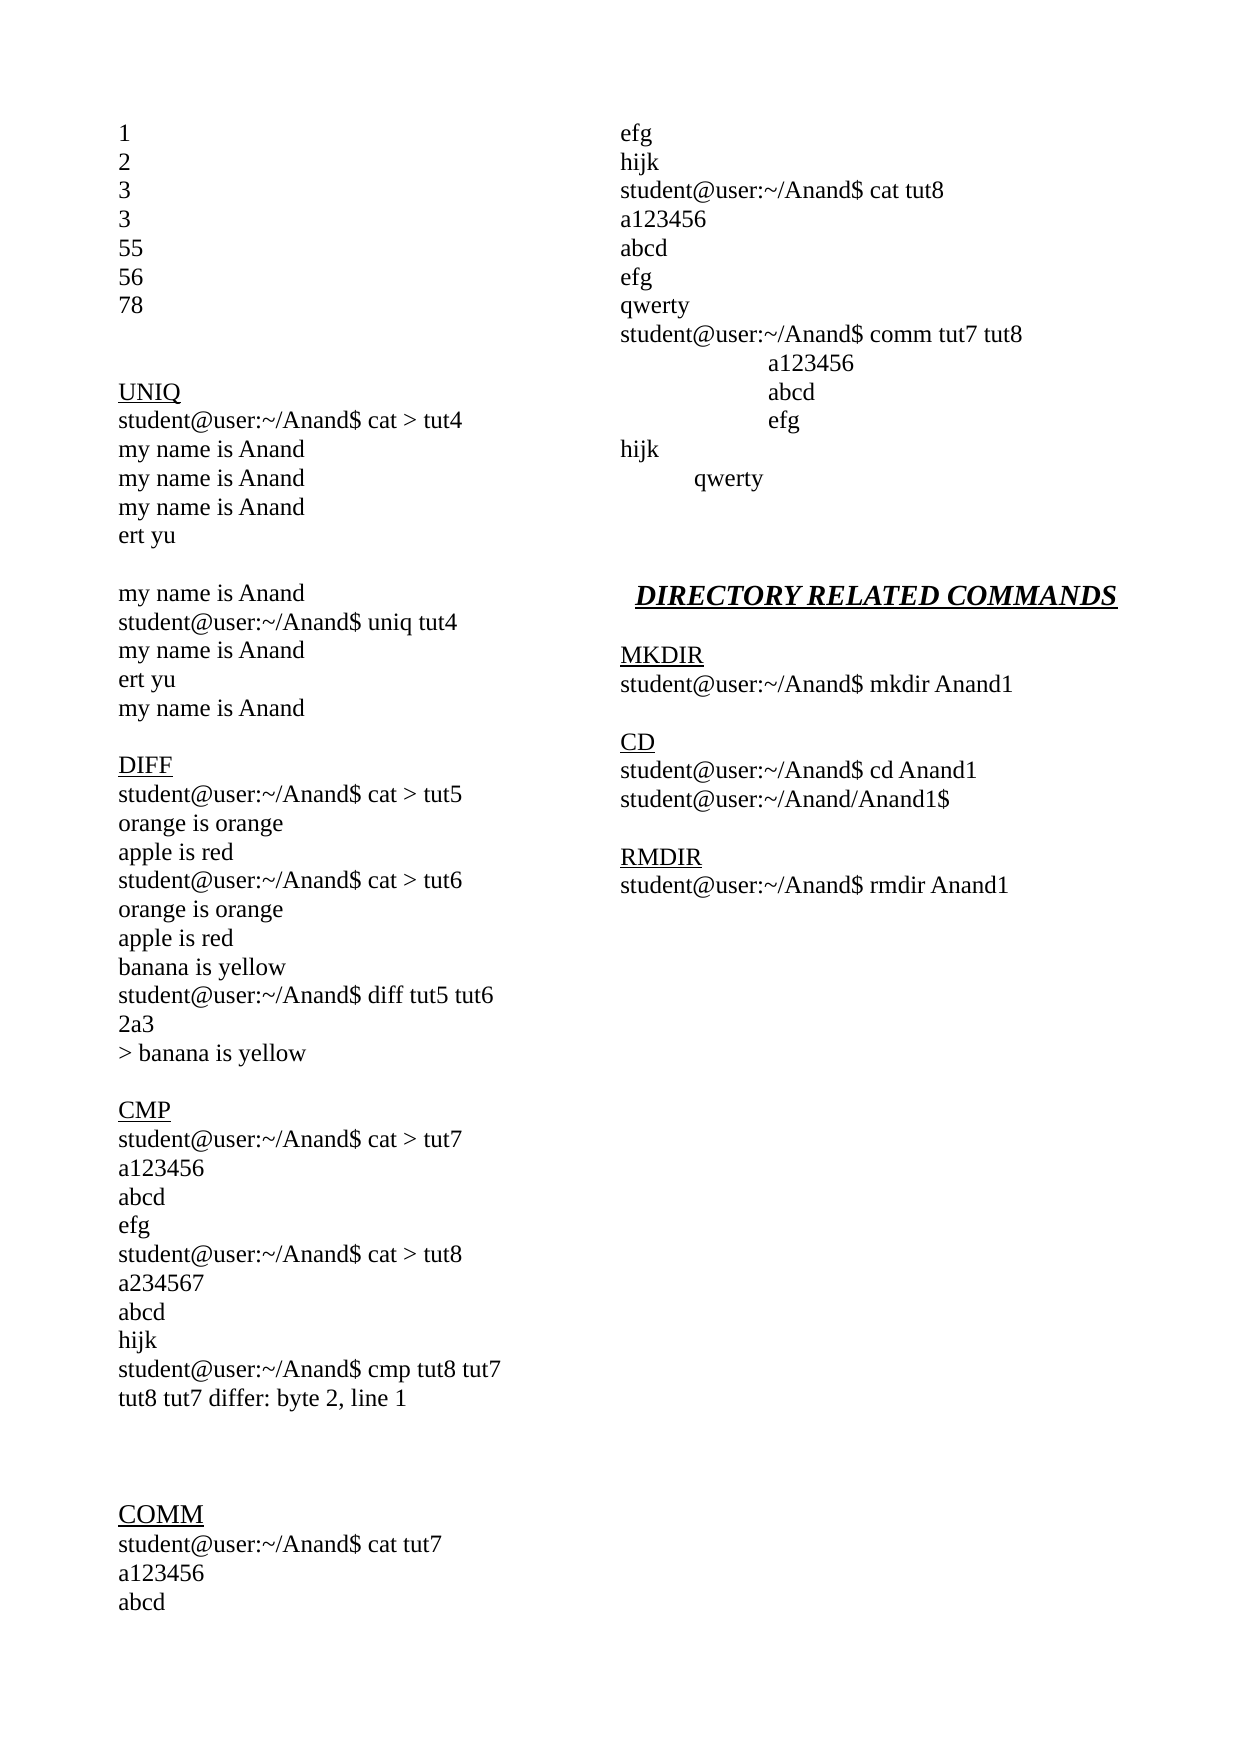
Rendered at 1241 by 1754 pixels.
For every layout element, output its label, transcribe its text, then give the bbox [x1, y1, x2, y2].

text 1 [118, 118, 620, 147]
text qwerty [620, 463, 1122, 492]
text a123456 [620, 204, 1122, 233]
text a123456 [118, 1153, 620, 1182]
text orange is orange [118, 894, 620, 923]
text my name is Anand [118, 463, 620, 492]
text student@user:~/Anand$ diff tut5 tut6 [118, 981, 620, 1009]
text student@user:~/Anand$ rmdir Anand1 [620, 870, 1122, 899]
text RMDIR [620, 842, 1122, 870]
text 55 [118, 233, 620, 262]
text 78 [118, 291, 620, 319]
text student@user:~/Anand$ cat > tut7 [118, 1124, 620, 1153]
text abcd [620, 377, 1122, 406]
text orange is orange [118, 808, 620, 837]
text > banana is yellow [118, 1038, 620, 1067]
text student@user:~/Anand$ cat tut8 [620, 176, 1122, 204]
text student@user:~/Anand$ cat > tut8 [118, 1239, 620, 1268]
text hijk [620, 434, 1122, 463]
text student@user:~/Anand$ cat > tut6 [118, 866, 620, 894]
text efg [620, 118, 1122, 147]
text ert yu [118, 664, 620, 693]
text student@user:~/Anand$ cat tut7 [118, 1529, 620, 1558]
text student@user:~/Anand$ comm tut7 tut8 [620, 319, 1122, 348]
text my name is Anand [118, 693, 620, 722]
text abcd [118, 1297, 620, 1326]
text CMP [118, 1096, 620, 1124]
text abcd [118, 1587, 620, 1616]
text a123456 [620, 348, 1122, 377]
text student@user:~/Anand$ cat > tut5 [118, 779, 620, 808]
text hijk [118, 1326, 620, 1354]
text COMM [118, 1498, 620, 1529]
text tut8 tut7 differ: byte 2, line 1 [118, 1383, 620, 1412]
text apple is red [118, 923, 620, 952]
text a234567 [118, 1268, 620, 1297]
text 3 [118, 176, 620, 204]
text student@user:~/Anand$ cmp tut8 tut7 [118, 1354, 620, 1383]
text student@user:~/Anand$ mkdir Anand1 [620, 669, 1122, 698]
text DIFF [118, 751, 620, 779]
text abcd [118, 1182, 620, 1211]
text 56 [118, 262, 620, 291]
text 2a3 [118, 1009, 620, 1038]
text student@user:~/Anand/Anand1$ [620, 784, 1122, 813]
text abcd [620, 233, 1122, 262]
text CD [620, 727, 1122, 755]
text student@user:~/Anand$ cat > tut4 [118, 406, 620, 434]
text my name is Anand [118, 434, 620, 463]
text efg [620, 406, 1122, 434]
text apple is red [118, 837, 620, 866]
text DIRECTORY RELATED COMMANDS [620, 578, 1122, 612]
text my name is Anand [118, 578, 620, 607]
text my name is Anand [118, 636, 620, 664]
text efg [620, 262, 1122, 291]
text MKDIR [620, 640, 1122, 669]
text banana is yellow [118, 952, 620, 981]
text 2 [118, 147, 620, 176]
text efg [118, 1211, 620, 1239]
text 3 [118, 204, 620, 233]
text student@user:~/Anand$ uniq tut4 [118, 607, 620, 636]
text ert yu [118, 521, 620, 549]
text my name is Anand [118, 492, 620, 521]
text qwerty [620, 291, 1122, 319]
text student@user:~/Anand$ cd Anand1 [620, 755, 1122, 784]
text a123456 [118, 1558, 620, 1587]
text hijk [620, 147, 1122, 176]
text UNIQ [118, 377, 620, 406]
